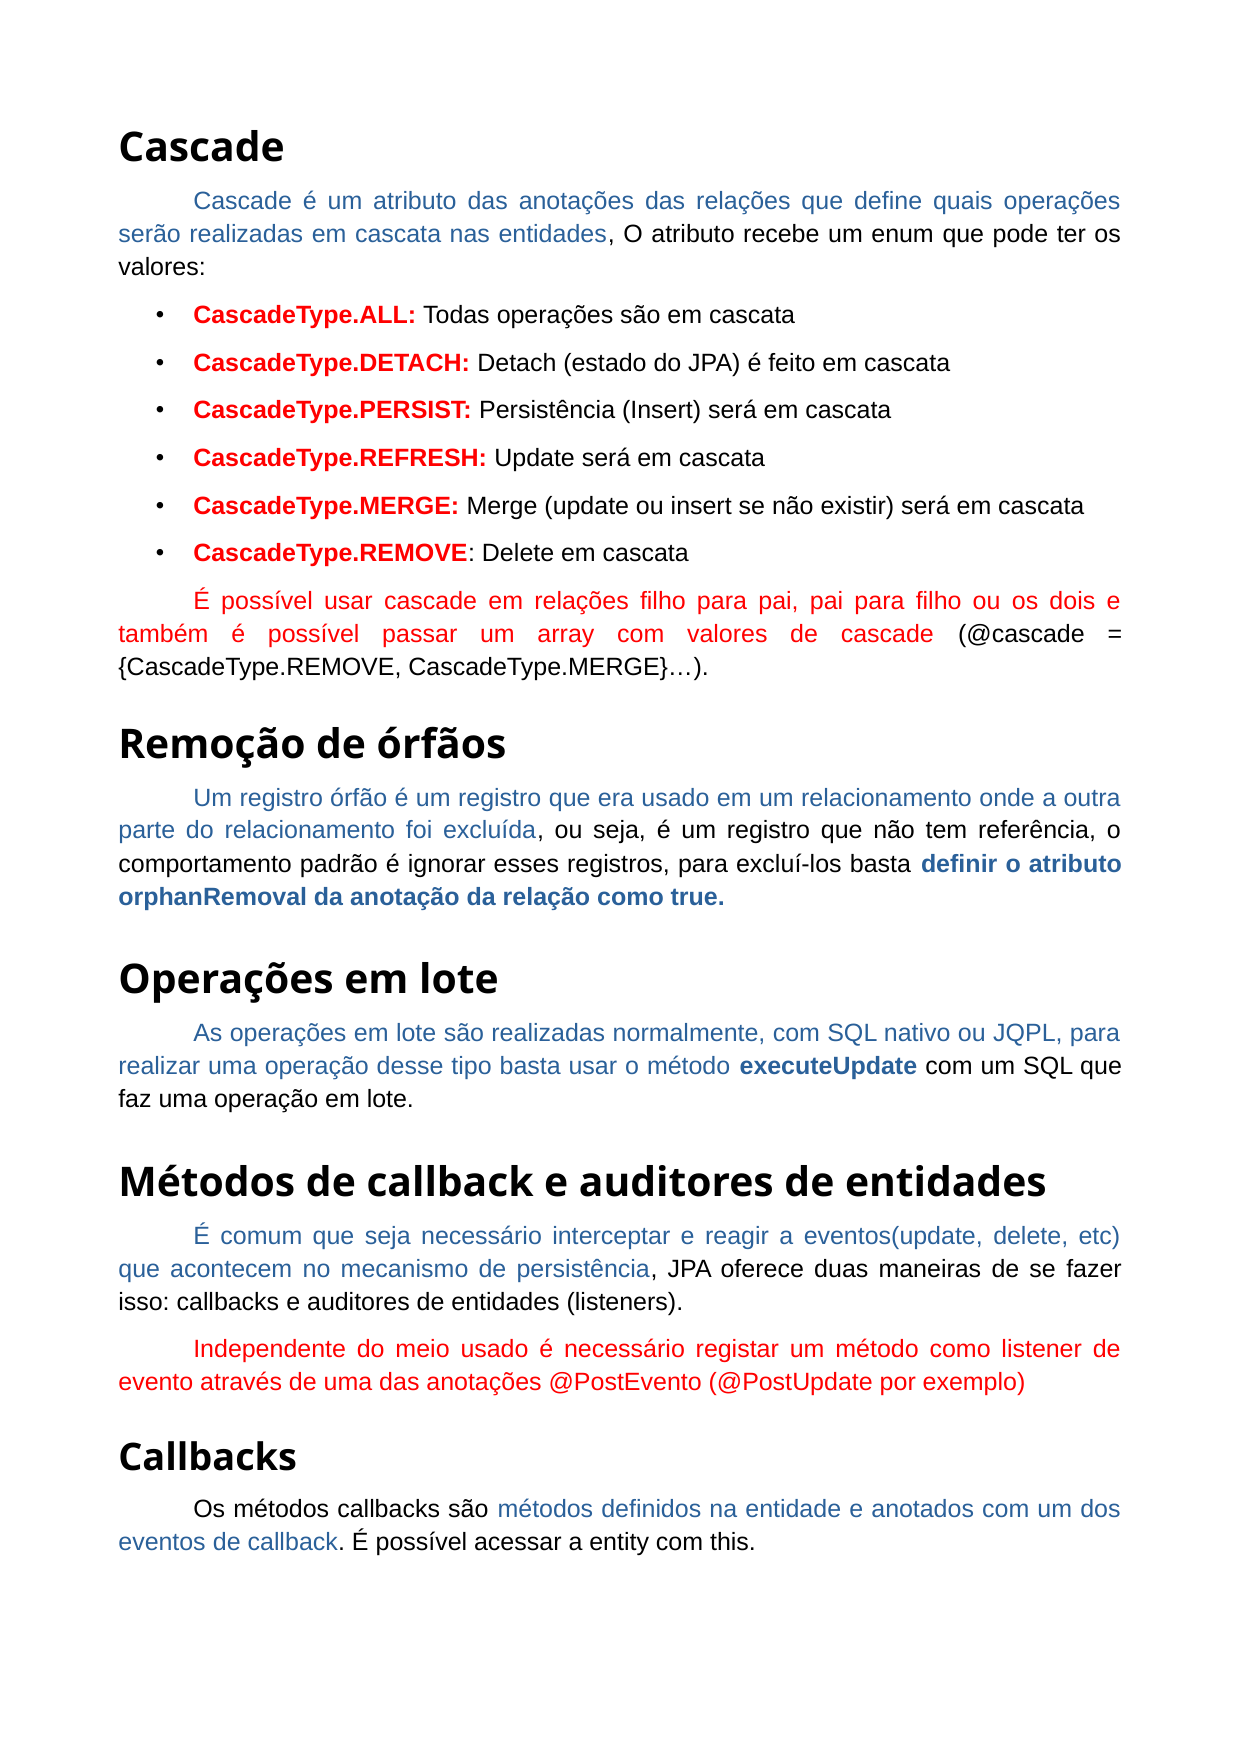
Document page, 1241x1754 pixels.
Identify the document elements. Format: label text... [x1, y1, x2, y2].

text É comum que seja necessário interceptar e reagir a eventos(update, delete, etc) que acontecem no mecanismo de persistência, JPA oferece duas maneiras de se fazer isso: callbacks e auditores de entidades (listeners). [118, 1221, 1122, 1316]
list CascadeType.PERSIST: Persistência (Insert) será em cascata [156, 395, 1122, 424]
subtitle Operações em lote [118, 950, 1122, 1006]
subtitle Callbacks [118, 1429, 1122, 1481]
text As operações em lote são realizadas normalmente, com SQL nativo ou JQPL, para realizar uma operação desse tipo basta usar o método executeUpdate com um SQL que faz uma operação em lote. [118, 1018, 1122, 1113]
list CascadeType.DETACH: Detach (estado do JPA) é feito em cascata [156, 348, 1122, 376]
subtitle Remoção de órfãos [118, 714, 1122, 770]
text Cascade é um atributo das anotações das relações que define quais operações serão realizadas em cascata nas entidades, O atributo recebe um enum que pode ter os valores: [118, 186, 1122, 281]
list CascadeType.ALL: Todas operações são em cascata [156, 300, 1122, 329]
text Os métodos callbacks são métodos definidos na entidade e anotados com um dos eventos de callback. É possível acessar a entity com this. [118, 1494, 1122, 1556]
list CascadeType.MERGE: Merge (update ou insert se não existir) será em cascata [156, 491, 1122, 519]
subtitle Cascade [118, 118, 1122, 174]
list CascadeType.REMOVE: Delete em cascata [156, 538, 1122, 567]
text É possível usar cascade em relações filho para pai, pai para filho ou os dois e também é possível passar um array com valores de cascade (@cascade = {CascadeType.REMOVE, CascadeType.MERGE}…). [118, 586, 1122, 681]
subtitle Métodos de callback e auditores de entidades [118, 1153, 1122, 1208]
text Um registro órfão é um registro que era usado em um relacionamento onde a outra parte do relacionamento foi excluída, ou seja, é um registro que não tem referência, o comportamento padrão é ignorar esses registros, para excluí-los basta definir o atributo orphanRemoval da anotação da relação como true. [118, 782, 1122, 910]
text Independente do meio usado é necessário registar um método como listener de evento através de uma das anotações @PostEvento (@PostUpdate por exemplo) [118, 1334, 1122, 1396]
list CascadeType.REFRESH: Update será em cascata [156, 443, 1122, 472]
